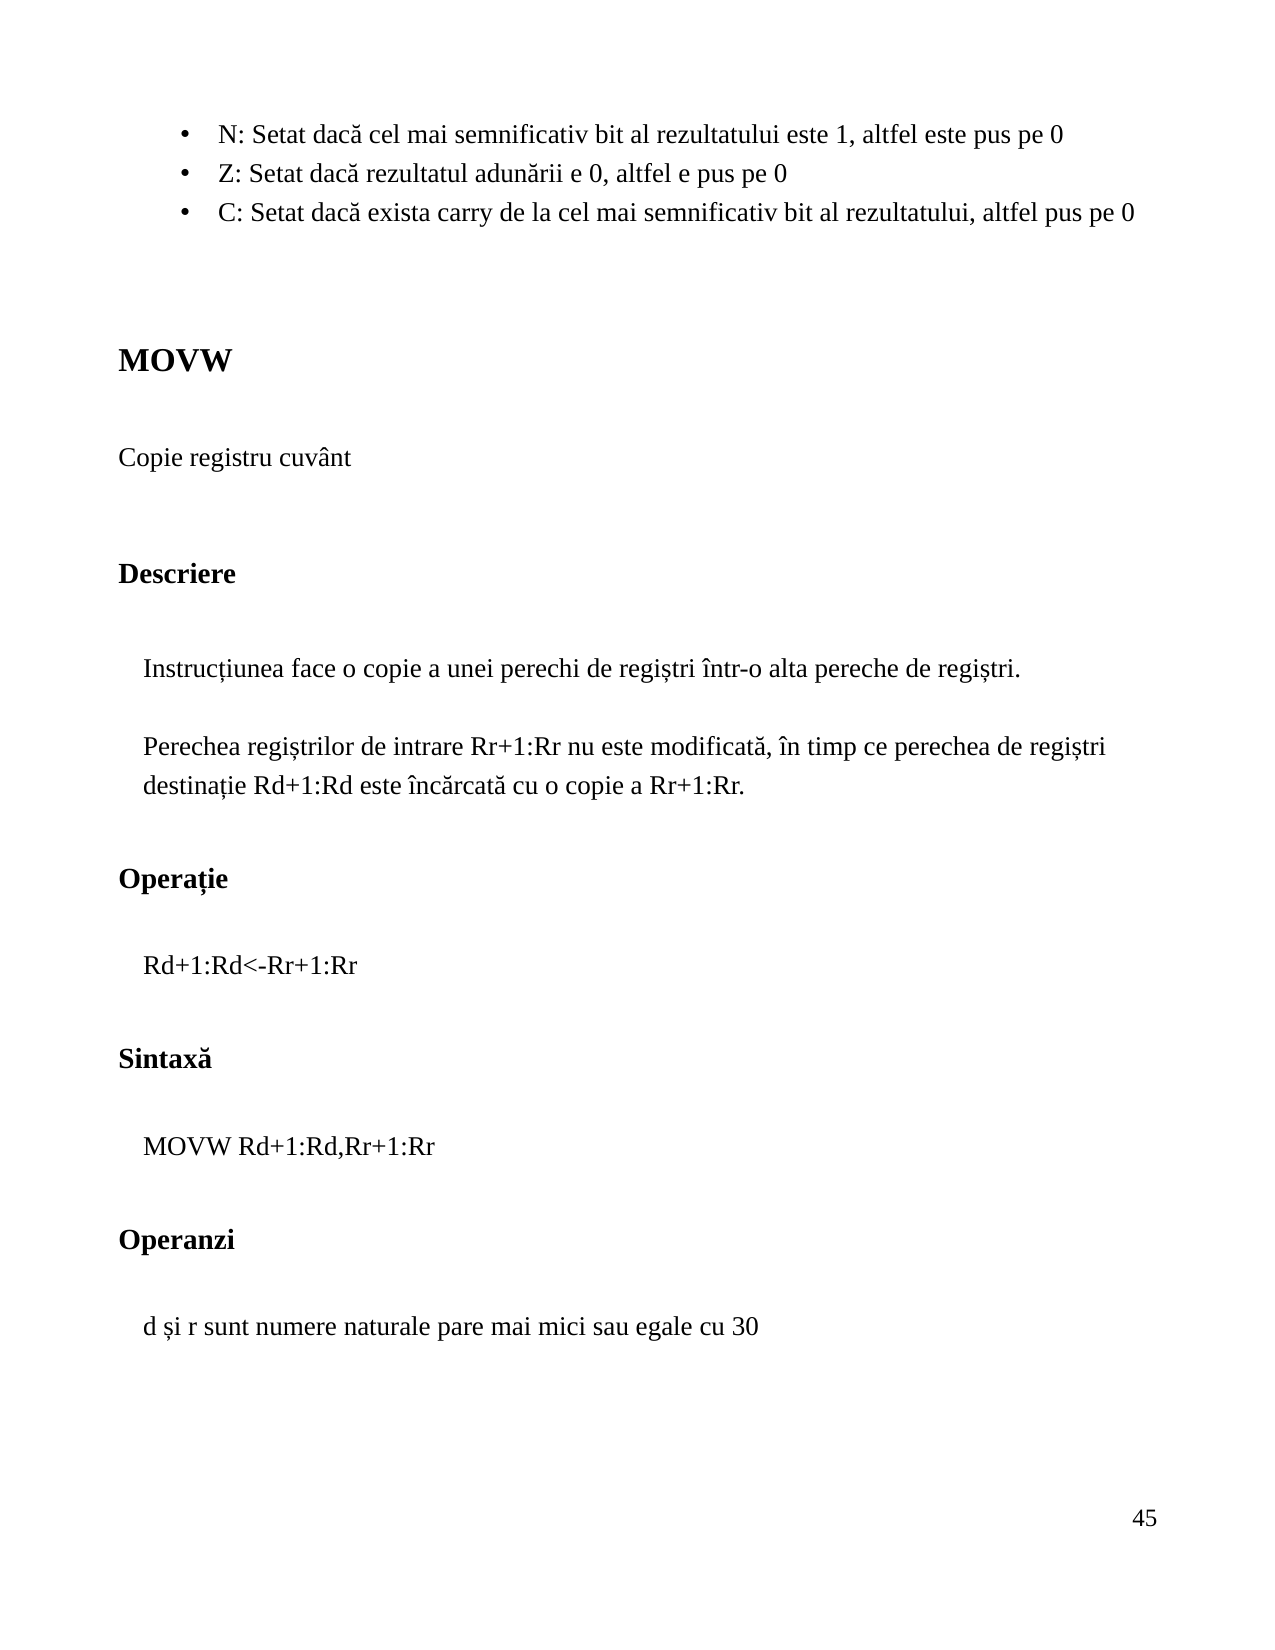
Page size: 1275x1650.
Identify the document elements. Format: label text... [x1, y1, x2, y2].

list Z: Setat dacă rezultatul adunării e 0, altfel e pus pe 0 [180, 157, 1157, 188]
subtitle Operanzi [118, 1222, 1157, 1255]
text MOVW Rd+1:Rd,Rr+1:Rr [143, 1129, 1157, 1161]
text d și r sunt numere naturale pare mai mici sau egale cu 30 [143, 1310, 1157, 1341]
text Rd+1:Rd<-Rr+1:Rr [143, 949, 1157, 981]
text Copie registru cuvânt [118, 441, 1157, 472]
subtitle Operație [118, 861, 1157, 895]
text Perechea regiștrilor de intrare Rr+1:Rr nu este modificată, în timp ce perechea de regiștri destinație Rd+1:Rd este încărcată cu o copie a Rr+1:Rr. [143, 730, 1157, 800]
list N: Setat dacă cel mai semnificativ bit al rezultatului este 1, altfel este pus pe 0 [180, 118, 1157, 149]
list C: Setat dacă exista carry de la cel mai semnificativ bit al rezultatului, altfel pus pe 0 [180, 196, 1157, 227]
text Instrucțiunea face o copie a unei perechi de regiștri într-o alta pereche de regiștri. [143, 653, 1157, 684]
subtitle Sintaxă [118, 1042, 1157, 1075]
subtitle Descriere [118, 556, 1157, 590]
subtitle MOVW [118, 340, 1157, 378]
